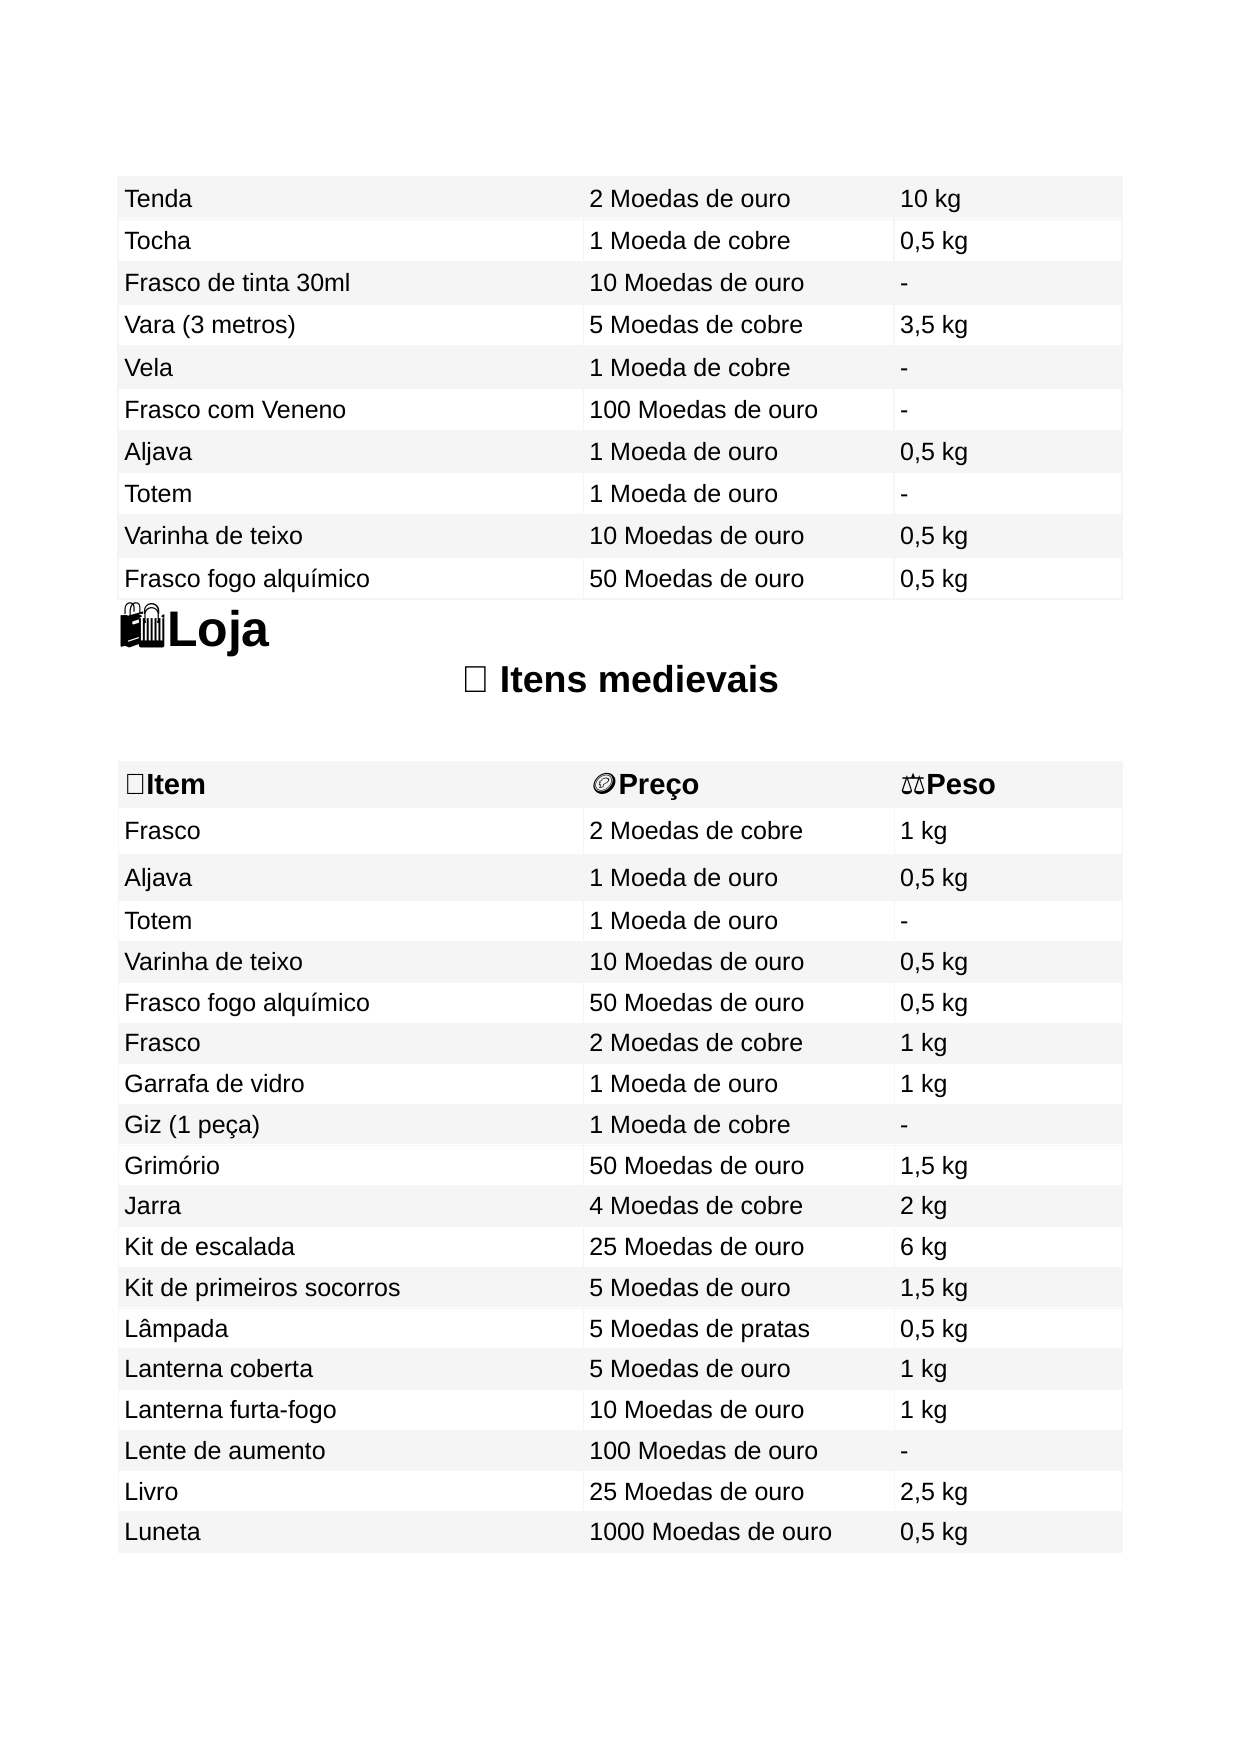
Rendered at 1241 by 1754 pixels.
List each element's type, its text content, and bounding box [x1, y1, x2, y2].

table_cell 1,5 kg [895, 1146, 1122, 1185]
table_cell 0,5 kg [895, 855, 1122, 900]
table_cell Lâmpada [119, 1309, 583, 1348]
table_cell 0,5 kg [895, 942, 1122, 982]
table_cell 2 Moedas de cobre [584, 1024, 894, 1063]
table_cell 0,5 kg [895, 1309, 1122, 1348]
table_cell Livro [119, 1471, 583, 1511]
table_header 🪙Preço [584, 762, 894, 807]
table_cell 1 kg [895, 808, 1122, 854]
table_cell 0,5 kg [895, 220, 1121, 261]
table_cell Tenda [119, 178, 583, 218]
table_cell 1 Moeda de cobre [584, 1105, 894, 1144]
table_cell - [895, 347, 1121, 387]
table_cell Frasco [119, 1024, 583, 1063]
table_cell Aljava [119, 855, 583, 900]
table_cell 5 Moedas de ouro [584, 1268, 894, 1307]
table_cell Luneta [119, 1512, 583, 1552]
table_cell 2 Moedas de ouro [584, 178, 893, 218]
table_cell 1 Moeda de ouro [584, 1064, 894, 1104]
table_cell Tocha [119, 220, 583, 261]
table_cell 5 Moedas de ouro [584, 1349, 894, 1389]
table_cell 100 Moedas de ouro [584, 1431, 894, 1470]
table_cell 50 Moedas de ouro [584, 1146, 894, 1185]
table_cell 2,5 kg [895, 1471, 1122, 1511]
table_cell Garrafa de vidro [119, 1064, 583, 1104]
table_header 🎒Item [119, 762, 583, 807]
table_cell 4 Moedas de cobre [584, 1186, 894, 1226]
table_cell 1 kg [895, 1390, 1122, 1430]
subtitle 🛍️Loja [118, 600, 1122, 657]
table_cell Frasco fogo alquímico [119, 983, 583, 1022]
table_cell Frasco com Veneno [119, 389, 583, 429]
table_cell Kit de primeiros socorros [119, 1268, 583, 1307]
table_cell Lanterna furta-fogo [119, 1390, 583, 1430]
table_cell 1 Moeda de ouro [584, 431, 893, 472]
table_cell - [895, 901, 1122, 941]
table_cell Lente de aumento [119, 1431, 583, 1470]
table_cell 5 Moedas de pratas [584, 1309, 894, 1348]
table_cell 1 Moeda de ouro [584, 901, 894, 941]
table_cell 0,5 kg [895, 558, 1121, 598]
table_cell Varinha de teixo [119, 516, 583, 556]
table_cell Vela [119, 347, 583, 387]
table_cell 10 Moedas de ouro [584, 942, 894, 982]
table_cell - [895, 262, 1121, 303]
table_cell 10 Moedas de ouro [584, 262, 893, 303]
table_cell Giz (1 peça) [119, 1105, 583, 1144]
table_cell 5 Moedas de cobre [584, 305, 893, 345]
table_cell Totem [119, 901, 583, 941]
table_header ⚖️Peso [895, 762, 1122, 807]
table_cell 1 Moeda de ouro [584, 473, 893, 514]
table_cell Frasco fogo alquímico [119, 558, 583, 598]
table_cell Frasco de tinta 30ml [119, 262, 583, 303]
table_cell 25 Moedas de ouro [584, 1471, 894, 1511]
table_cell 0,5 kg [895, 1512, 1122, 1552]
table_cell 2 kg [895, 1186, 1122, 1226]
table_cell 50 Moedas de ouro [584, 983, 894, 1022]
table_cell 10 Moedas de ouro [584, 516, 893, 556]
table_cell - [895, 389, 1121, 429]
table_cell 1 Moeda de ouro [584, 855, 894, 900]
text 🥄 Itens medievais [118, 657, 1122, 700]
table_cell 1 kg [895, 1349, 1122, 1389]
table_cell 2 Moedas de cobre [584, 808, 894, 854]
table_cell 1 kg [895, 1064, 1122, 1104]
table_cell Kit de escalada [119, 1227, 583, 1267]
table_cell Varinha de teixo [119, 942, 583, 982]
table_cell 0,5 kg [895, 431, 1121, 472]
table_cell - [895, 1105, 1122, 1144]
table_cell 3,5 kg [895, 305, 1121, 345]
table_cell Totem [119, 473, 583, 514]
table_cell 10 Moedas de ouro [584, 1390, 894, 1430]
table_cell 1000 Moedas de ouro [584, 1512, 894, 1552]
table_cell 1 Moeda de cobre [584, 347, 893, 387]
table_cell Jarra [119, 1186, 583, 1226]
table_cell Grimório [119, 1146, 583, 1185]
table_cell Aljava [119, 431, 583, 472]
table_cell 1 Moeda de cobre [584, 220, 893, 261]
table_cell 10 kg [895, 178, 1121, 218]
table_cell Vara (3 metros) [119, 305, 583, 345]
table_cell 1 kg [895, 1024, 1122, 1063]
table_cell 1,5 kg [895, 1268, 1122, 1307]
table_cell 100 Moedas de ouro [584, 389, 893, 429]
table_cell Frasco [119, 808, 583, 854]
table_cell - [895, 1431, 1122, 1470]
table_cell 0,5 kg [895, 516, 1121, 556]
table_cell 6 kg [895, 1227, 1122, 1267]
table_cell - [895, 473, 1121, 514]
table_cell 50 Moedas de ouro [584, 558, 893, 598]
table_cell 0,5 kg [895, 983, 1122, 1022]
table_cell Lanterna coberta [119, 1349, 583, 1389]
table_cell 25 Moedas de ouro [584, 1227, 894, 1267]
